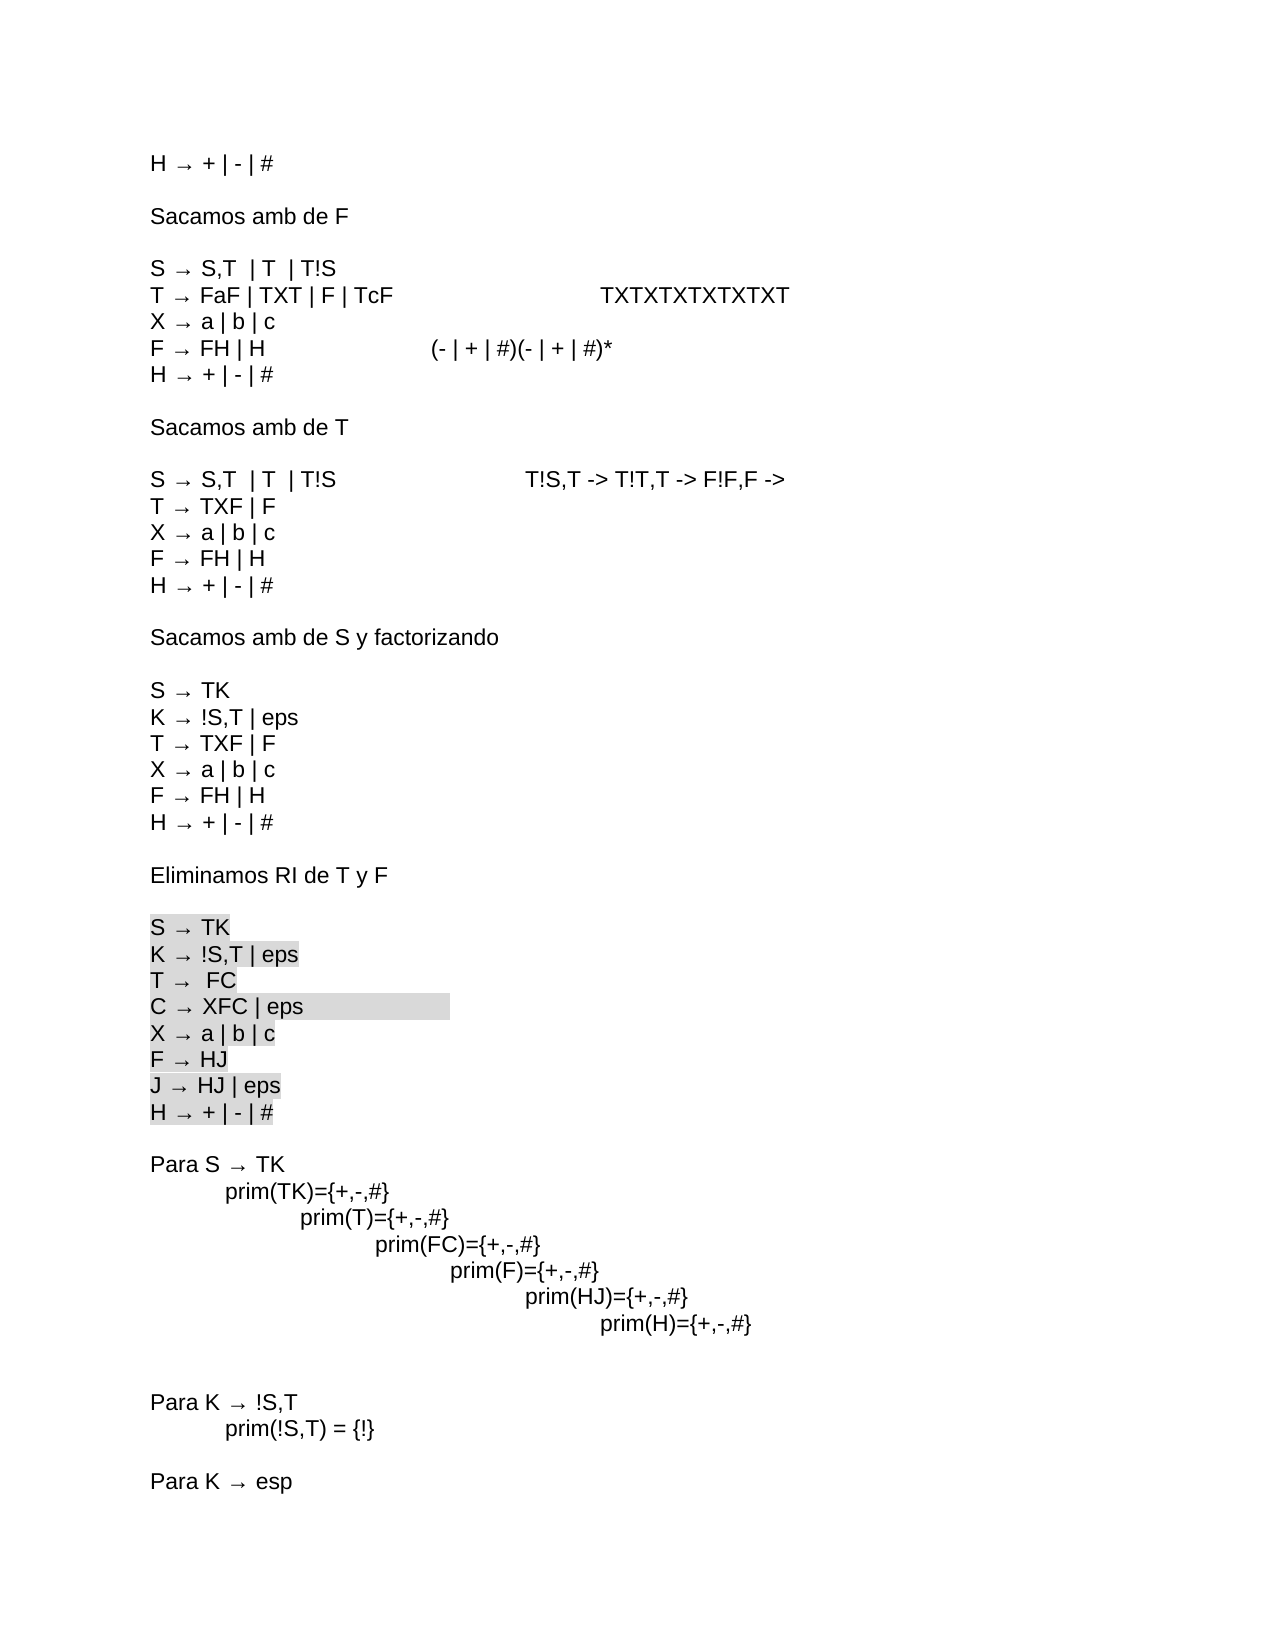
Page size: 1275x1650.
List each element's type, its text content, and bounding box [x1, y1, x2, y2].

text S → S,T | T | T!S [150, 255, 1125, 282]
text H → + | - | # [150, 150, 1125, 176]
text S → TK [150, 914, 1125, 941]
text prim(T)={+,-,#} [150, 1204, 1125, 1231]
text H → + | - | # [150, 572, 1125, 598]
text K → !S,T | eps [150, 941, 1125, 967]
text H → + | - | # [150, 1099, 1125, 1125]
text X → a | b | c [150, 756, 1125, 782]
text H → + | - | # [150, 361, 1125, 387]
text F → HJ [150, 1046, 1125, 1072]
text S → TK [150, 677, 1125, 703]
text prim(F)={+,-,#} [150, 1257, 1125, 1283]
text F → FH | H (- | + | #)(- | + | #)* [150, 334, 1125, 361]
text Eliminamos RI de T y F [150, 862, 1125, 888]
text T → TXF | F [150, 493, 1125, 519]
text H → + | - | # [150, 809, 1125, 835]
text prim(HJ)={+,-,#} [150, 1283, 1125, 1309]
text C → XFC | eps [150, 993, 1125, 1020]
text X → a | b | c [150, 1020, 1125, 1046]
text T → TXF | F [150, 730, 1125, 756]
text K → !S,T | eps [150, 703, 1125, 730]
text Para S → TK [150, 1151, 1125, 1178]
text T → FaF | TXT | F | TcF TXTXTXTXTXTXT [150, 282, 1125, 308]
text Sacamos amb de S y factorizando [150, 624, 1125, 651]
text Sacamos amb de F [150, 203, 1125, 229]
text X → a | b | c [150, 519, 1125, 545]
text Sacamos amb de T [150, 413, 1125, 440]
text prim(FC)={+,-,#} [150, 1231, 1125, 1257]
text prim(H)={+,-,#} [150, 1309, 1125, 1336]
text Para K → !S,T [150, 1389, 1125, 1415]
text Para K → esp [150, 1468, 1125, 1494]
text prim(TK)={+,-,#} [150, 1178, 1125, 1204]
text prim(!S,T) = {!} [150, 1415, 1125, 1441]
text T → FC [150, 967, 1125, 993]
text S → S,T | T | T!S T!S,T -> T!T,T -> F!F,F -> [150, 466, 1125, 493]
text J → HJ | eps [150, 1072, 1125, 1099]
text X → a | b | c [150, 308, 1125, 334]
text F → FH | H [150, 545, 1125, 572]
text F → FH | H [150, 782, 1125, 809]
